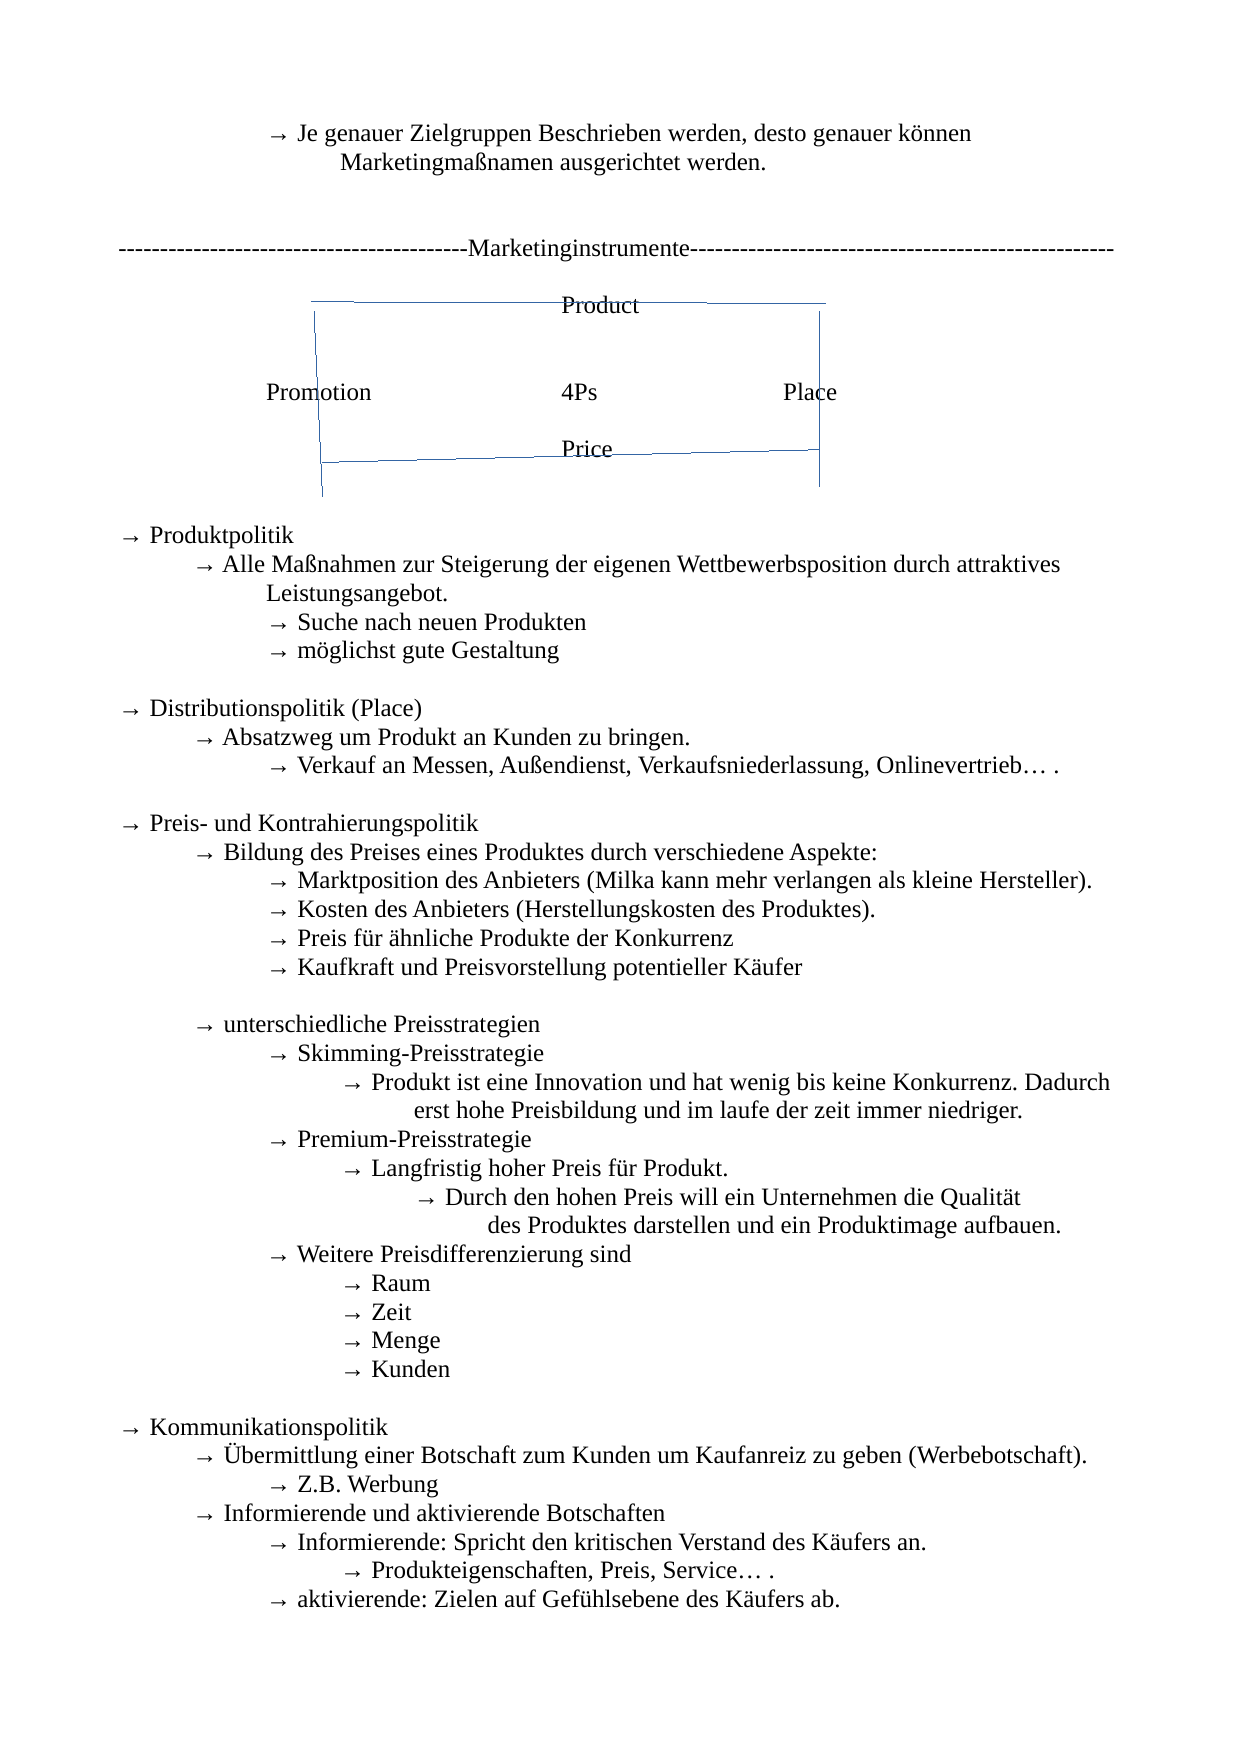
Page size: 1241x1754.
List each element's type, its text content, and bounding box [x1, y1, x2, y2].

text → Suche nach neuen Produkten [118, 607, 1122, 636]
text → Weitere Preisdifferenzierung sind [118, 1239, 1122, 1268]
text Promotion 4Ps Place [118, 377, 318, 406]
text Promotion 4Ps Place [820, 377, 1122, 406]
text → Preis für ähnliche Produkte der Konkurrenz [118, 923, 1122, 952]
text → Verkauf an Messen, Außendienst, Verkaufsniederlassung, Onlinevertrieb… . [118, 751, 1122, 779]
text → Kaufkraft und Preisvorstellung potentieller Käufer [118, 952, 1122, 981]
text → Premium-Preisstrategie [118, 1124, 1122, 1153]
text → Distributionspolitik (Place) [118, 693, 1122, 722]
text → Raum [118, 1268, 1122, 1297]
text → Langfristig hoher Preis für Produkt. [118, 1153, 1122, 1182]
text → Kommunikationspolitik [118, 1412, 1122, 1441]
text [820, 434, 1122, 463]
text → möglichst gute Gestaltung [118, 636, 1122, 664]
text → Skimming-Preisstrategie [118, 1038, 1122, 1067]
text Price [118, 434, 819, 463]
text → Preis- und Kontrahierungspolitik [118, 808, 1122, 837]
text ------------------------------------------Marketinginstrumente--------------------------------------------------- [118, 233, 1122, 262]
text Product [118, 291, 1122, 319]
text → Kosten des Anbieters (Herstellungskosten des Produktes). [118, 894, 1122, 923]
text → Marktposition des Anbieters (Milka kann mehr verlangen als kleine Hersteller). [118, 866, 1122, 894]
text → unterschiedliche Preisstrategien [118, 1009, 1122, 1038]
text Leistungsangebot. [118, 578, 1122, 607]
text → aktivierende: Zielen auf Gefühlsebene des Käufers ab. [118, 1584, 1122, 1613]
text → Z.B. Werbung [118, 1469, 1122, 1498]
text → Informierende: Spricht den kritischen Verstand des Käufers an. [118, 1527, 1122, 1556]
text → Menge [118, 1326, 1122, 1354]
text → Durch den hohen Preis will ein Unternehmen die Qualität [118, 1182, 1122, 1211]
text → Alle Maßnahmen zur Steigerung der eigenen Wettbewerbsposition durch attraktives [118, 549, 1122, 578]
text → Produkteigenschaften, Preis, Service… . [118, 1556, 1122, 1584]
text Promotion 4Ps Place [318, 377, 819, 406]
text → Informierende und aktivierende Botschaften [118, 1498, 1122, 1527]
text → Absatzweg um Produkt an Kunden zu bringen. [118, 722, 1122, 751]
text → Bildung des Preises eines Produktes durch verschiedene Aspekte: [118, 837, 1122, 866]
text des Produktes darstellen und ein Produktimage aufbauen. [118, 1211, 1122, 1239]
text → Übermittlung einer Botschaft zum Kunden um Kaufanreiz zu geben (Werbebotschaft). [118, 1441, 1122, 1469]
text → Produktpolitik [118, 521, 1122, 549]
text erst hohe Preisbildung und im laufe der zeit immer niedriger. [118, 1096, 1122, 1124]
text → Produkt ist eine Innovation und hat wenig bis keine Konkurrenz. Dadurch [118, 1067, 1122, 1096]
text → Je genauer Zielgruppen Beschrieben werden, desto genauer können [118, 118, 1122, 147]
text → Kunden [118, 1354, 1122, 1383]
text → Zeit [118, 1297, 1122, 1326]
text Marketingmaßnamen ausgerichtet werden. [118, 147, 1122, 176]
